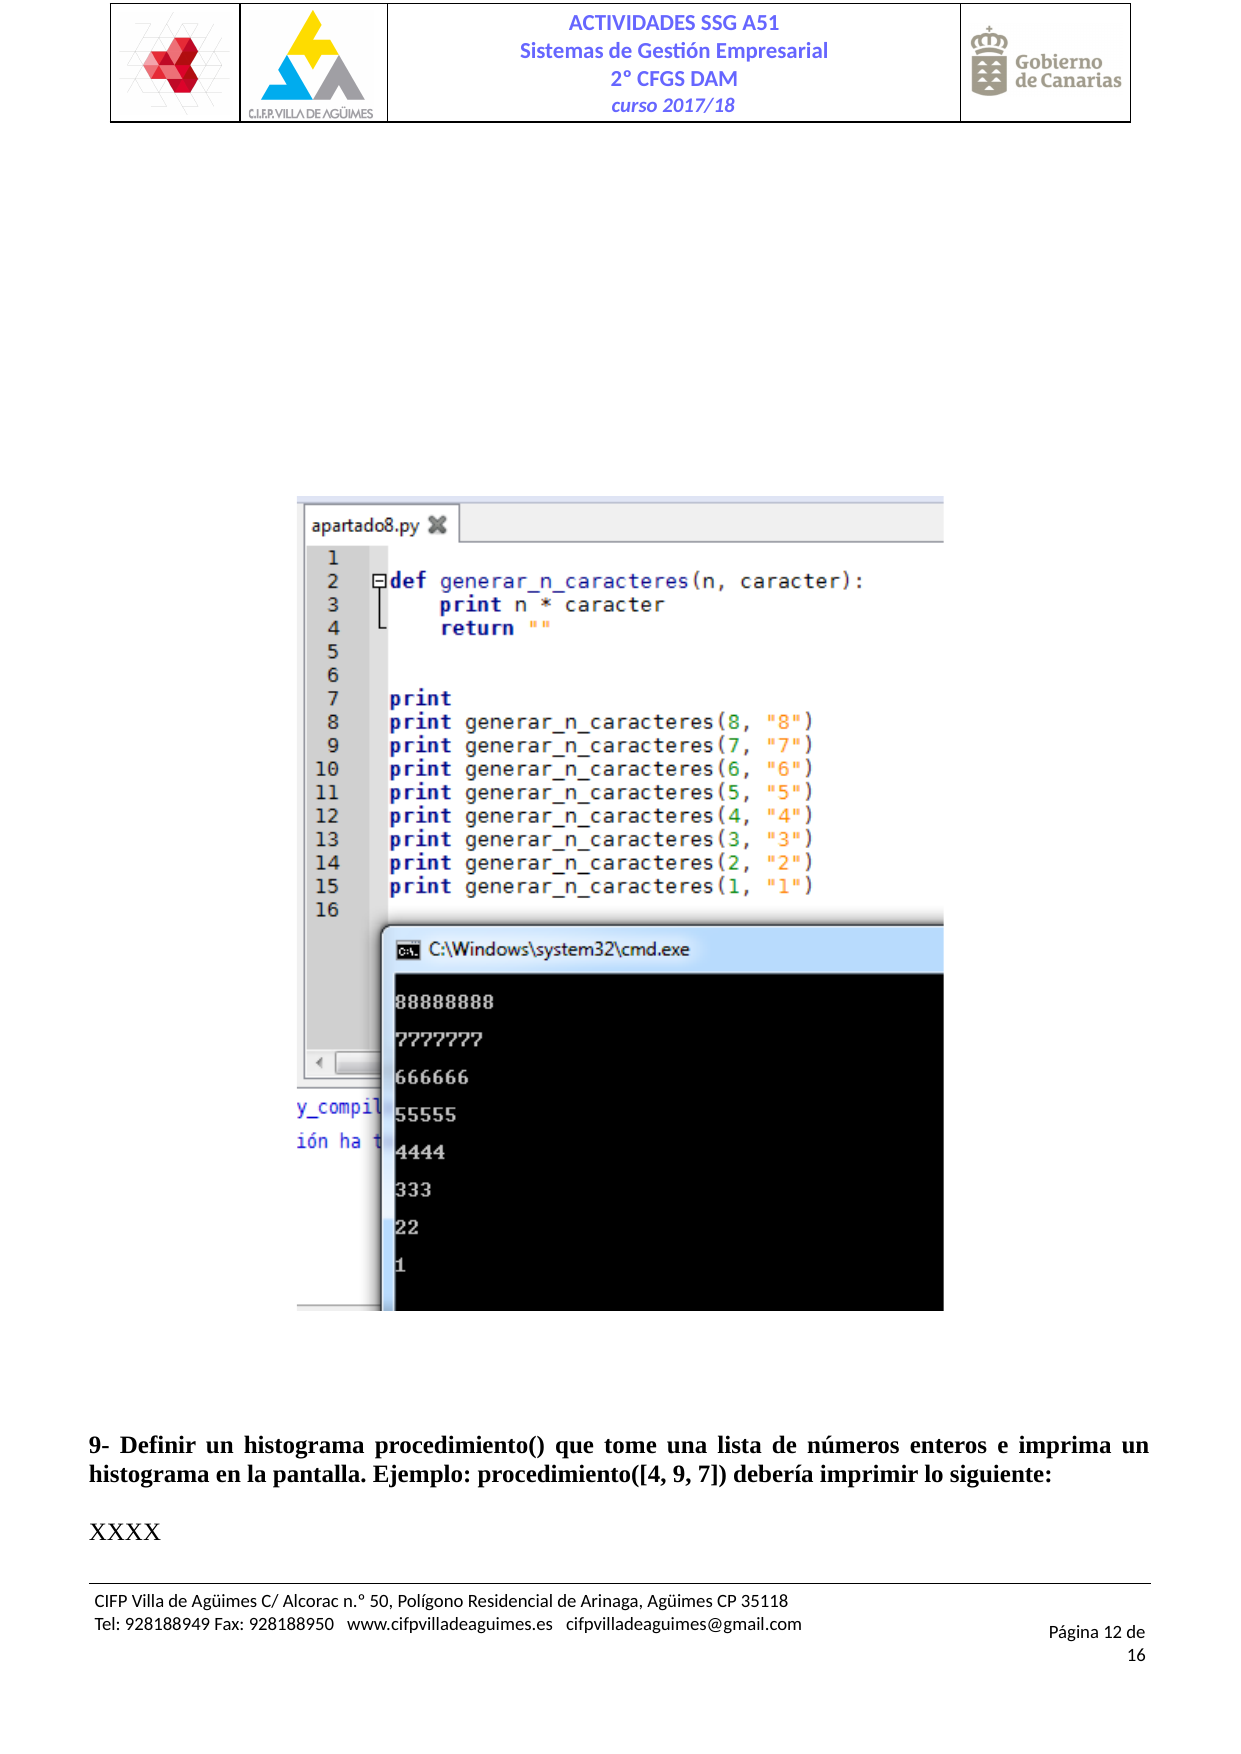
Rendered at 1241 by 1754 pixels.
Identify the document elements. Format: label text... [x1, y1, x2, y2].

text 9- Definir un histograma procedimiento() que tome una lista de números enteros e imprima un histograma en la pantalla. Ejemplo: procedimiento([4, 9, 7]) debería imprimir lo siguiente: [89, 1431, 1152, 1488]
text XXXX [89, 1517, 1152, 1546]
